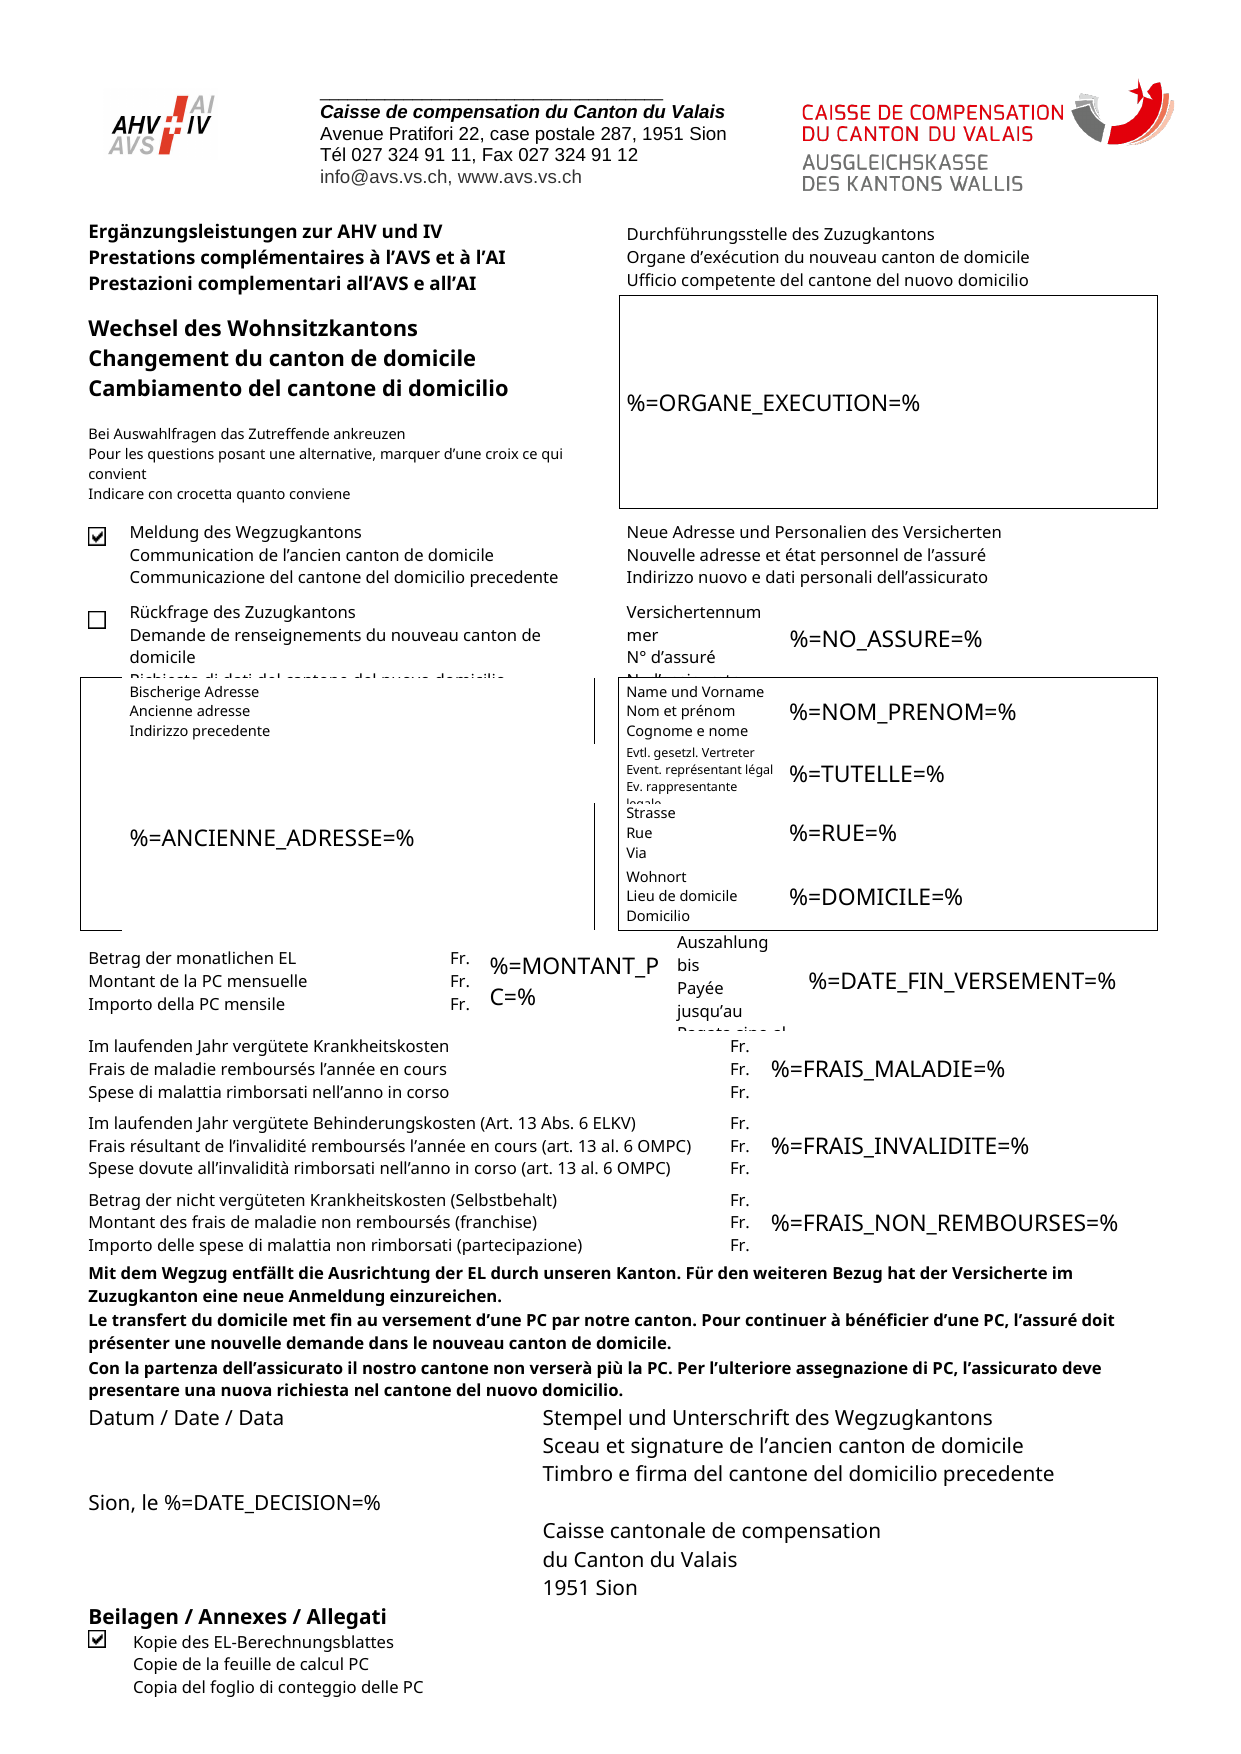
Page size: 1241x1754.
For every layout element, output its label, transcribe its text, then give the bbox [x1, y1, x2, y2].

table_cell Beilagen / Annexes / Allegati [81, 1602, 1158, 1630]
table_cell Neue Adresse und Personalien des Versicherten Nouvelle adresse et état personnel de l’assuré Indirizzo nuovo e dati personali dell’assicurato [619, 509, 1158, 601]
table_cell Im laufenden Jahr vergütete Krankheitskosten Frais de maladie remboursés l’année en cours Spese di malattia rimborsati nell’anno in corso [81, 1031, 722, 1107]
table_header Ergänzungsleistungen zur AHV und IV Prestations complémentaires à l’AVS et à l’AI Prestazioni complementari all’AVS e all’AI [81, 219, 619, 295]
table_cell [81, 1630, 126, 1710]
table_cell [81, 1516, 440, 1602]
table_header [594, 744, 618, 803]
table_cell %=FRAIS_NON_REMBOURSES=% [763, 1184, 1158, 1261]
table_cell Sion, le %=DATE_DECISION=% [81, 1488, 440, 1516]
table_cell %=ANCIENNE_ADRESSE=% [122, 744, 594, 930]
picture [103, 88, 218, 160]
table_cell [595, 862, 618, 930]
table_cell Versichertennummer N° d’assuré N. d’assicurato [619, 601, 782, 677]
table_cell [535, 1488, 722, 1516]
table_cell %=ORGANE_EXECUTION=% [620, 296, 1157, 508]
table_header Name und Vorname Nom et prénom Cognome e nome [619, 678, 782, 744]
table_cell %=FRAIS_MALADIE=% [763, 1031, 1158, 1107]
table_cell Stempel und Unterschrift des Wegzugkantons Sceau et signature de l’ancien canton de domicile Timbro e firma del cantone del domicilio precedente [535, 1403, 1158, 1488]
table_header Bischerige Adresse Ancienne adresse Indirizzo precedente [122, 677, 594, 744]
table_cell %=DATE_FIN_VERSEMENT=% [801, 931, 1158, 1031]
table_cell [917, 1488, 1158, 1516]
table_cell Fr. Fr. Fr. [723, 1031, 763, 1107]
table_header Evtl. gesetzl. Vertreter Event. représentant légal Ev. rappresentante legale [619, 744, 782, 803]
picture [88, 527, 106, 546]
table_cell Wohnort Lieu de domicile Domicilio [619, 862, 782, 930]
table_cell Caisse cantonale de compensation du Canton du Valais 1951 Sion [535, 1516, 917, 1602]
table_cell Auszahlung bis Payée jusqu’au Pagata sino al [670, 931, 801, 1031]
table_cell [440, 1403, 535, 1488]
table_cell Meldung des Wegzugkantons Communication de l’ancien canton de domicile Communicazione del cantone del domicilio precedente [122, 508, 619, 601]
table_cell Kopie des EL-Berechnungsblattes Copie de la feuille de calcul PC Copia del foglio di conteggio delle PC [126, 1630, 1158, 1710]
table_cell %=NO_ASSURE=% [782, 601, 1158, 677]
table_cell [440, 1516, 535, 1602]
table_cell Fr. Fr. Fr. [723, 1184, 763, 1261]
table_cell [723, 1488, 917, 1516]
table_cell Le transfert du domicile met fin au versement d’une PC par notre canton. Pour continuer à bénéficier d’une PC, l’assuré doit présenter une nouvelle demande dans le nouveau canton de domicile. [81, 1308, 1158, 1355]
table_cell %=DOMICILE=% [782, 862, 1157, 930]
table_cell Betrag der nicht vergüteten Krankheitskosten (Selbstbehalt) Montant des frais de maladie non remboursés (franchise) Importo delle spese di malattia non rimborsati (partecipazione) [81, 1184, 722, 1261]
table_cell Betrag der monatlichen EL Montant de la PC mensuelle Importo della PC mensile [81, 930, 443, 1031]
table_cell [595, 803, 618, 862]
picture [802, 78, 1175, 191]
table_header Durchführungsstelle des Zuzugkantons Organe d’exécution du nouveau canton de domicile Ufficio competente del cantone del nuovo domicilio [619, 219, 1158, 295]
table_cell %=FRAIS_INVALIDITE=% [763, 1107, 1158, 1184]
table_cell Fr. Fr. Fr. [443, 930, 482, 1031]
table_cell [81, 601, 122, 677]
picture [88, 611, 106, 629]
table_cell Datum / Date / Data [81, 1403, 440, 1488]
table_cell [81, 678, 122, 930]
picture [88, 1630, 106, 1648]
table_cell [81, 508, 122, 601]
table_cell Con la partenza dell’assicurato il nostro cantone non verserà più la PC. Per l’ulteriore assegnazione di PC, l’assicurato deve presentare una nuova richiesta nel cantone del nuovo domicilio. [81, 1355, 1158, 1403]
table_cell Mit dem Wegzug entfällt die Ausrichtung der EL durch unseren Kanton. Für den weiteren Bezug hat der Versicherte im Zuzugkanton eine neue Anmeldung einzureichen. [81, 1261, 1158, 1308]
table_cell [917, 1516, 1158, 1602]
table_header %=TUTELLE=% [782, 744, 1157, 803]
table_cell Rückfrage des Zuzugkantons Demande de renseignements du nouveau canton de domicile Richiesta di dati del cantone del nuovo domicilio [122, 601, 619, 677]
table_cell Bei Auswahlfragen das Zutreffende ankreuzen Pour les questions posant une alternative, marquer d’une croix ce qui convient Indicare con crocetta quanto conviene [81, 419, 619, 508]
table_cell [440, 1488, 535, 1516]
table_cell Strasse Rue Via [619, 803, 782, 862]
table_cell Im laufenden Jahr vergütete Behinderungskosten (Art. 13 Abs. 6 ELKV) Frais résultant de l’invalidité remboursés l’année en cours (art. 13 al. 6 OMPC) Spese dovute all’invalidità rimborsati nell’anno in corso (art. 13 al. 6 OMPC) [81, 1107, 722, 1184]
table_header Wechsel des Wohnsitzkantons Changement du canton de domicile Cambiamento del cantone di domicilio [81, 295, 619, 419]
table_cell %=RUE=% [782, 803, 1157, 862]
table_cell Fr. Fr. Fr. [723, 1107, 763, 1184]
table_cell %=MONTANT_PC=% [482, 930, 669, 1031]
table_header [594, 677, 618, 744]
table_header %=NOM_PRENOM=% [782, 678, 1157, 744]
